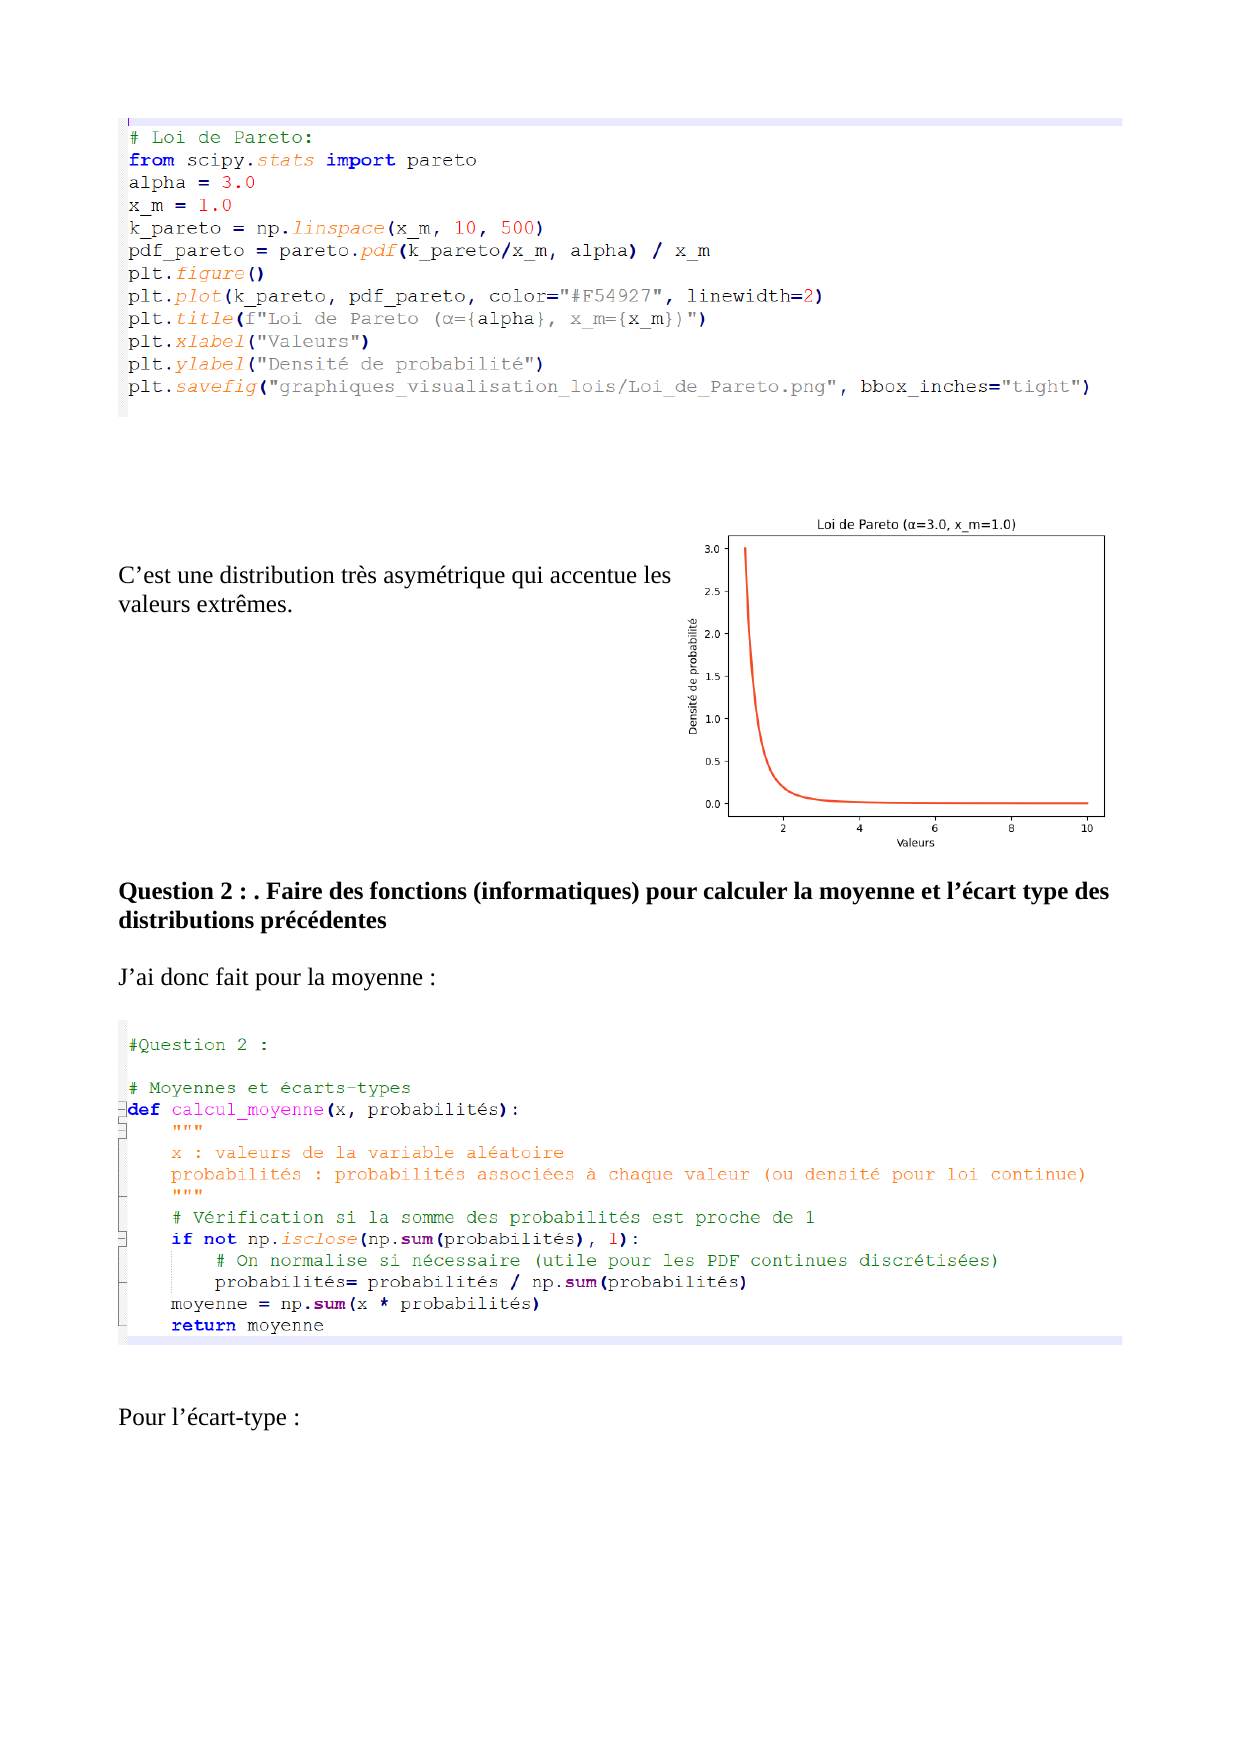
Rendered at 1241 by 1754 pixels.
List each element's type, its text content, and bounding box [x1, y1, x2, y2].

text Question 2 : . Faire des fonctions (informatiques) pour calculer la moyenne et l’écart type des distributions précédentes [118, 876, 1122, 934]
picture [118, 118, 1123, 417]
text C’est une distribution très asymétrique qui accentue les valeurs extrêmes. [118, 560, 681, 617]
text Pour l’écart-type : [118, 1402, 1122, 1431]
picture [681, 513, 1107, 853]
text J’ai donc fait pour la moyenne : [118, 962, 1122, 991]
picture [118, 1020, 1123, 1345]
